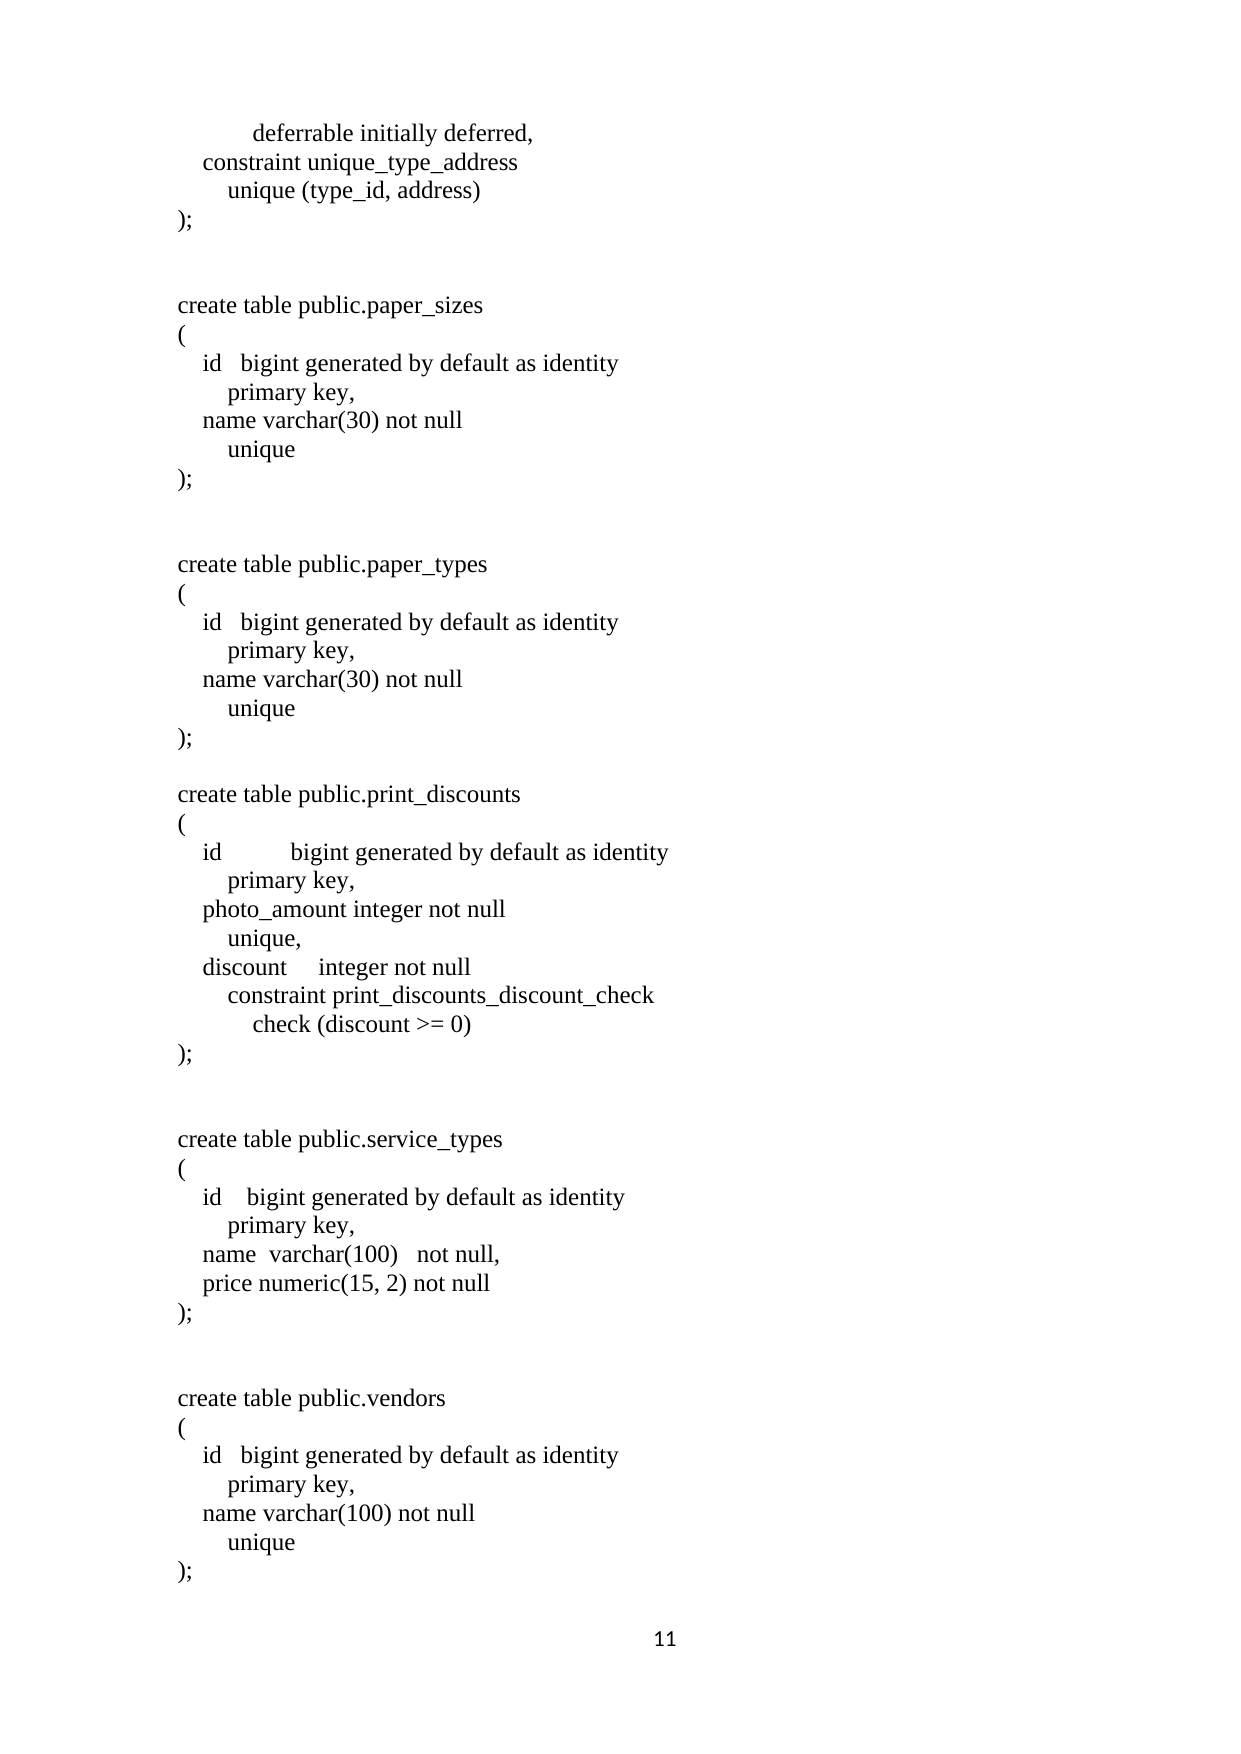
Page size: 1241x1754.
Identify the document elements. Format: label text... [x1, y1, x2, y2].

text primary key, [177, 866, 1152, 894]
text name varchar(30) not null [177, 406, 1152, 434]
text unique [177, 434, 1152, 463]
text ); [177, 1556, 1152, 1584]
text create table public.paper_types [177, 549, 1152, 578]
text unique, [177, 923, 1152, 952]
text primary key, [177, 1469, 1152, 1498]
text create table public.vendors [177, 1383, 1152, 1412]
text create table public.paper_sizes [177, 291, 1152, 319]
text photo_amount integer not null [177, 894, 1152, 923]
text ); [177, 1297, 1152, 1326]
text name varchar(100) not null [177, 1498, 1152, 1527]
text create table public.print_discounts [177, 779, 1152, 808]
text ( [177, 1153, 1152, 1182]
text ( [177, 1412, 1152, 1441]
text constraint unique_type_address [177, 147, 1152, 176]
text primary key, [177, 377, 1152, 406]
text unique (type_id, address) [177, 176, 1152, 204]
text name varchar(100) not null, [177, 1239, 1152, 1268]
text id bigint generated by default as identity [177, 1441, 1152, 1469]
text unique [177, 1527, 1152, 1556]
text ); [177, 463, 1152, 492]
text discount integer not null [177, 952, 1152, 981]
text ); [177, 1038, 1152, 1067]
text name varchar(30) not null [177, 664, 1152, 693]
text check (discount >= 0) [177, 1009, 1152, 1038]
text id bigint generated by default as identity [177, 607, 1152, 636]
text ( [177, 578, 1152, 607]
text price numeric(15, 2) not null [177, 1268, 1152, 1297]
text constraint print_discounts_discount_check [177, 981, 1152, 1009]
text create table public.service_types [177, 1124, 1152, 1153]
text primary key, [177, 636, 1152, 664]
text primary key, [177, 1211, 1152, 1239]
text ); [177, 722, 1152, 751]
text deferrable initially deferred, [177, 118, 1152, 147]
text ( [177, 808, 1152, 837]
text id bigint generated by default as identity [177, 837, 1152, 866]
text unique [177, 693, 1152, 722]
text ); [177, 204, 1152, 233]
text ( [177, 319, 1152, 348]
text id bigint generated by default as identity [177, 348, 1152, 377]
text id bigint generated by default as identity [177, 1182, 1152, 1211]
